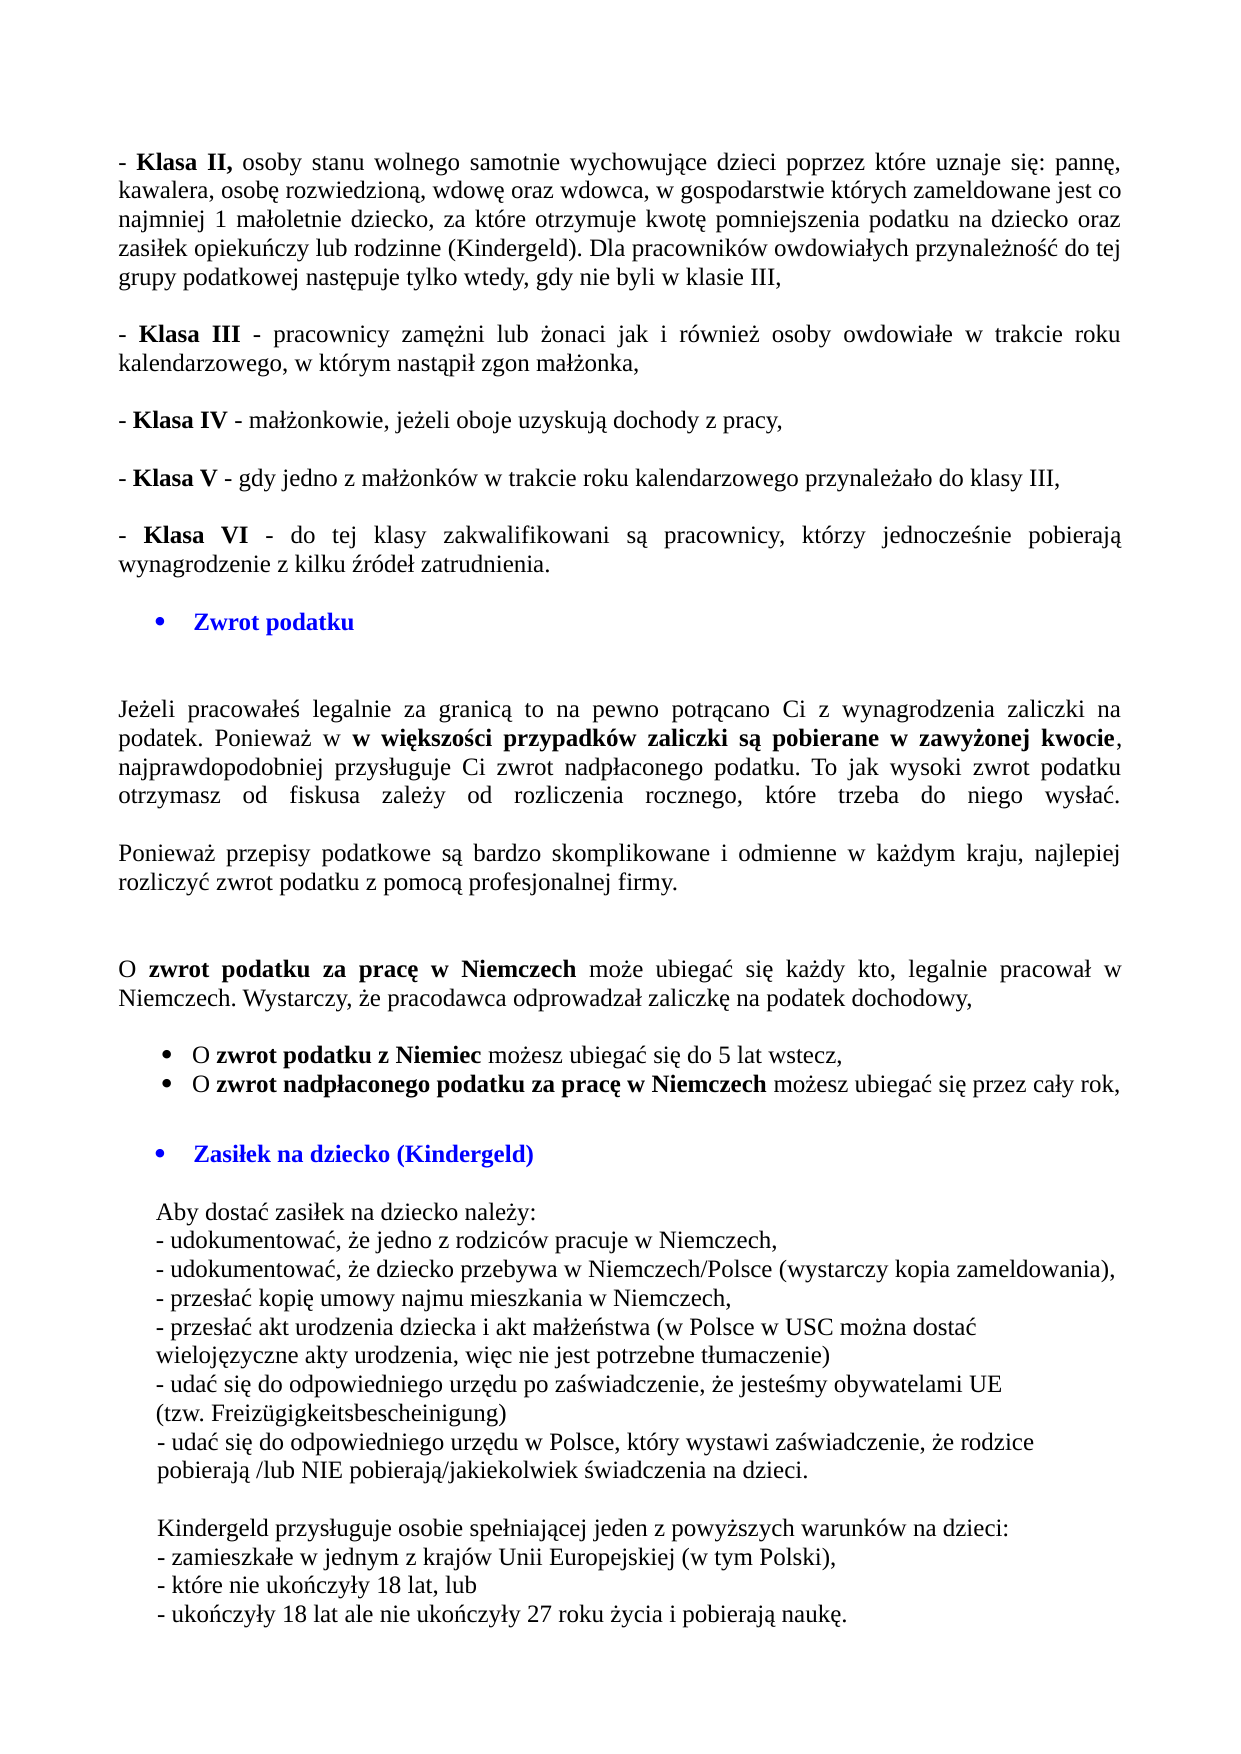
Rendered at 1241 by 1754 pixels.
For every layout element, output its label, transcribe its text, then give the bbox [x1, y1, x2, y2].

text (tzw. Freizügigkeitsbescheinigung) [156, 1398, 1122, 1427]
text - udać się do odpowiedniego urzędu w Polsce, który wystawi zaświadczenie, że rodzice pobierają /lub NIE pobierają/jakiekolwiek świadczenia na dzieci. Kindergeld przysługuje osobie spełniającej jeden z powyższych warunków na dzieci: - zamieszkałe w jednym z krajów Unii Europejskiej (w tym Polski), - które nie ukończyły 18 lat, lub - ukończyły 18 lat ale nie ukończyły 27 roku życia i pobierają naukę. [157, 1427, 1122, 1628]
text - Klasa V - gdy jedno z małżonków w trakcie roku kalendarzowego przynależało do klasy III, [118, 463, 1122, 492]
list O zwrot podatku z Niemiec możesz ubiegać się do 5 lat wstecz, [162, 1041, 1122, 1069]
list O zwrot nadpłaconego podatku za pracę w Niemczech możesz ubiegać się przez cały rok, [162, 1069, 1122, 1098]
list Zwrot podatku [156, 607, 1122, 636]
text O zwrot podatku za pracę w Niemczech może ubiegać się każdy kto, legalnie pracował w Niemczech. Wystarczy, że pracodawca odprowadzał zaliczkę na podatek dochodowy, [118, 954, 1122, 1011]
text - Klasa II, osoby stanu wolnego samotnie wychowujące dzieci poprzez które uznaje się: pannę, kawalera, osobę rozwiedzioną, wdowę oraz wdowca, w gospodarstwie których zameldowane jest co najmniej 1 małoletnie dziecko, za które otrzymuje kwotę pomniejszenia podatku na dziecko oraz zasiłek opiekuńczy lub rodzinne (Kindergeld). Dla pracowników owdowiałych przynależność do tej grupy podatkowej następuje tylko wtedy, gdy nie byli w klasie III, [118, 147, 1122, 291]
text - Klasa IV - małżonkowie, jeżeli oboje uzyskują dochody z pracy, [118, 406, 1122, 434]
list Zasiłek na dziecko (Kindergeld) [156, 1139, 1122, 1168]
text - Klasa VI - do tej klasy zakwalifikowani są pracownicy, którzy jednocześnie pobierają wynagrodzenie z kilku źródeł zatrudnienia. [118, 521, 1122, 578]
text Jeżeli pracowałeś legalnie za granicą to na pewno potrącano Ci z wynagrodzenia zaliczki na podatek. Ponieważ w w większości przypadków zaliczki są pobierane w zawyżonej kwocie, najprawdopodobniej przysługuje Ci zwrot nadpłaconego podatku. To jak wysoki zwrot podatku otrzymasz od fiskusa zależy od rozliczenia rocznego, które trzeba do niego wysłać. Ponieważ przepisy podatkowe są bardzo skomplikowane i odmienne w każdym kraju, najlepiej rozliczyć zwrot podatku z pomocą profesjonalnej firmy. [118, 694, 1122, 896]
text - Klasa III - pracownicy zamężni lub żonaci jak i również osoby owdowiałe w trakcie roku kalendarzowego, w którym nastąpił zgon małżonka, [118, 319, 1122, 377]
text Aby dostać zasiłek na dziecko należy: - udokumentować, że jedno z rodziców pracuje w Niemczech, - udokumentować, że dziecko przebywa w Niemczech/Polsce (wystarczy kopia zameldowania), - przesłać kopię umowy najmu mieszkania w Niemczech, - przesłać akt urodzenia dziecka i akt małżeństwa (w Polsce w USC można dostać wielojęzyczne akty urodzenia, więc nie jest potrzebne tłumaczenie) - udać się do odpowiedniego urzędu po zaświadczenie, że jesteśmy obywatelami UE [156, 1197, 1122, 1398]
